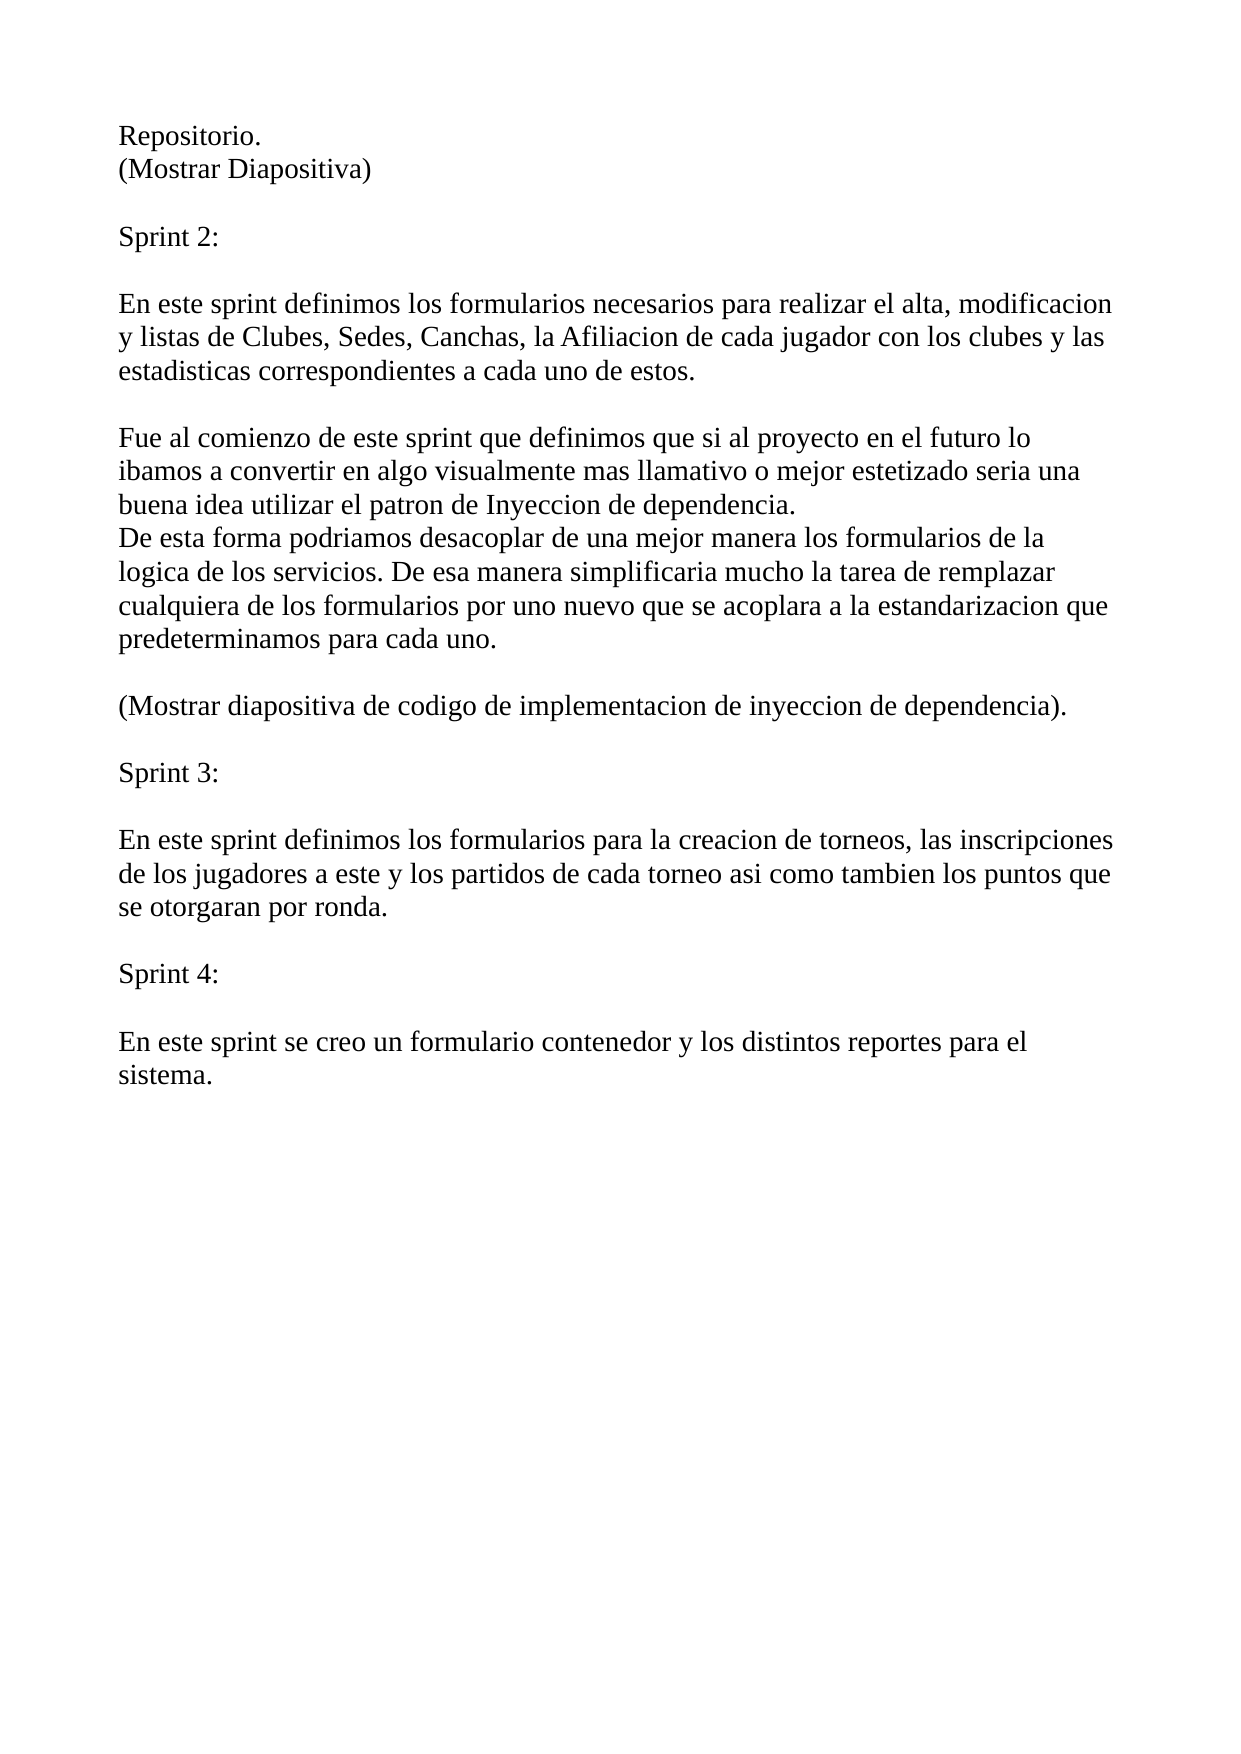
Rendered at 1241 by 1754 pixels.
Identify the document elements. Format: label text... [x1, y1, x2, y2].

text En este sprint definimos los formularios para la creacion de torneos, las inscripciones de los jugadores a este y los partidos de cada torneo asi como tambien los puntos que se otorgaran por ronda. [118, 822, 1122, 923]
text En este sprint se creo un formulario contenedor y los distintos reportes para el sistema. [118, 1024, 1122, 1091]
text Fue al comienzo de este sprint que definimos que si al proyecto en el futuro lo ibamos a convertir en algo visualmente mas llamativo o mejor estetizado seria una buena idea utilizar el patron de Inyeccion de dependencia. [118, 420, 1122, 521]
text (Mostrar Diapositiva) [118, 152, 1122, 185]
text De esta forma podriamos desacoplar de una mejor manera los formularios de la logica de los servicios. De esa manera simplificaria mucho la tarea de remplazar cualquiera de los formularios por uno nuevo que se acoplara a la estandarizacion que predeterminamos para cada uno. [118, 521, 1122, 655]
text Sprint 2: [118, 219, 1122, 252]
text Repositorio. [118, 118, 1122, 152]
text Sprint 4: [118, 957, 1122, 990]
text (Mostrar diapositiva de codigo de implementacion de inyeccion de dependencia). [118, 688, 1122, 722]
text En este sprint definimos los formularios necesarios para realizar el alta, modificacion y listas de Clubes, Sedes, Canchas, la Afiliacion de cada jugador con los clubes y las estadisticas correspondientes a cada uno de estos. [118, 286, 1122, 386]
text Sprint 3: [118, 755, 1122, 789]
